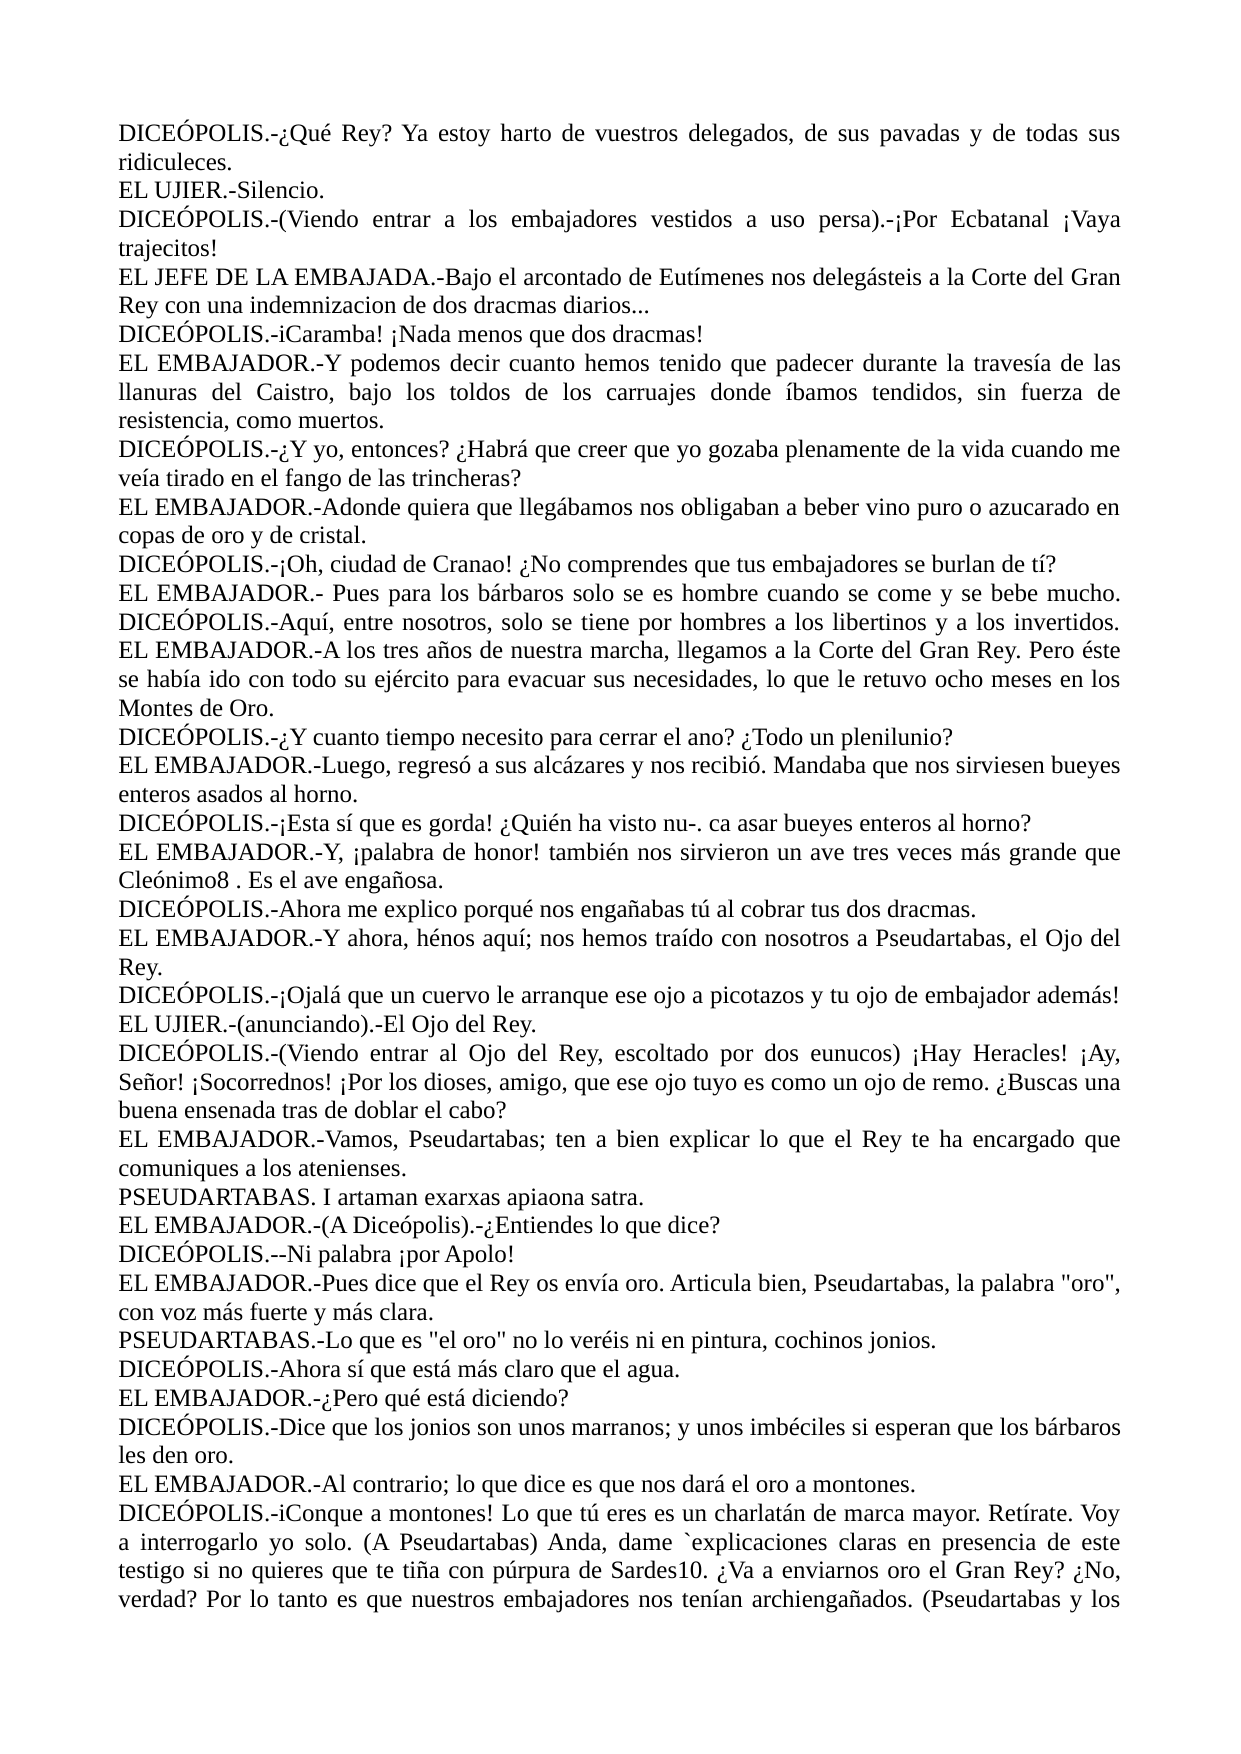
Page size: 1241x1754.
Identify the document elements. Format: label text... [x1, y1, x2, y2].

text DICEÓPOLIS.--Ni palabra ¡por Apolo! [118, 1239, 1122, 1268]
text EL EMBAJADOR.-Y, ¡palabra de honor! también nos sirvieron un ave tres veces más grande que Cleónimo8 . Es el ave engañosa. [118, 837, 1122, 894]
text EL EMBAJADOR.-Al contrario; lo que dice es que nos dará el oro a montones. [118, 1469, 1122, 1498]
text EL EMBAJADOR.-Pues dice que el Rey os envía oro. Articula bien, Pseudartabas, la palabra "oro", con voz más fuerte y más clara. [118, 1268, 1122, 1326]
text DICEÓPOLIS.-(Viendo entrar al Ojo del Rey, escoltado por dos eunucos) ¡Hay Heracles! ¡Ay, Señor! ¡Socorrednos! ¡Por los dioses, amigo, que ese ojo tuyo es como un ojo de remo. ¿Buscas una buena ensenada tras de doblar el cabo? [118, 1038, 1122, 1124]
text EL EMBAJADOR.-(A Diceópolis).-¿Entiendes lo que dice? [118, 1211, 1122, 1239]
text EL EMBAJADOR.-Vamos, Pseudartabas; ten a bien explicar lo que el Rey te ha encargado que comuniques a los atenienses. [118, 1124, 1122, 1182]
text EL UJIER.-Silencio. [118, 176, 1122, 204]
text EL EMBAJADOR.- Pues para los bárbaros solo se es hombre cuando se come y se bebe mucho. DICEÓPOLIS.-Aquí, entre nosotros, solo se tiene por hombres a los libertinos y a los invertidos. EL EMBAJADOR.-A los tres años de nuestra marcha, llegamos a la Corte del Gran Rey. Pero éste se había ido con todo su ejército para evacuar sus necesidades, lo que le retuvo ocho meses en los Montes de Oro. [118, 578, 1122, 722]
text DICEÓPOLIS.-¡Ojalá que un cuervo le arranque ese ojo a picotazos y tu ojo de embajador además! EL UJIER.-(anunciando).-El Ojo del Rey. [118, 981, 1122, 1038]
text DICEÓPOLIS.-iConque a montones! Lo que tú eres es un charlatán de marca mayor. Retírate. Voy a interrogarlo yo solo. (A Pseudartabas) Anda, dame `explicaciones claras en presencia de este testigo si no quieres que te tiña con púrpura de Sardes10. ¿Va a enviarnos oro el Gran Rey? ¿No, verdad? Por lo tanto es que nuestros embajadores nos tenían archiengañados. (Pseudartabas y los [118, 1498, 1122, 1613]
text DICEÓPOLIS.-¿Y cuanto tiempo necesito para cerrar el ano? ¿Todo un plenilunio? [118, 722, 1122, 751]
text DICEÓPOLIS.-iCaramba! ¡Nada menos que dos dracmas! [118, 319, 1122, 348]
text DICEÓPOLIS.-(Viendo entrar a los embajadores vestidos a uso persa).-¡Por Ecbatanal ¡Vaya trajecitos! [118, 204, 1122, 262]
text EL EMBAJADOR.-Luego, regresó a sus alcázares y nos recibió. Mandaba que nos sirviesen bueyes enteros asados al horno. [118, 751, 1122, 808]
text EL EMBAJADOR.-¿Pero qué está diciendo? [118, 1383, 1122, 1412]
text DICEÓPOLIS.-Ahora sí que está más claro que el agua. [118, 1354, 1122, 1383]
text PSEUDARTABAS. I artaman exarxas apiaona satra. [118, 1182, 1122, 1211]
text PSEUDARTABAS.-Lo que es "el oro" no lo veréis ni en pintura, cochinos jonios. [118, 1326, 1122, 1354]
text DICEÓPOLIS.-¡Esta sí que es gorda! ¿Quién ha visto nu-. ca asar bueyes enteros al horno? [118, 808, 1122, 837]
text EL EMBAJADOR.-Y podemos decir cuanto hemos tenido que padecer durante la travesía de las llanuras del Caistro, bajo los toldos de los carruajes donde íbamos tendidos, sin fuerza de resistencia, como muertos. [118, 348, 1122, 434]
text EL EMBAJADOR.-Adonde quiera que llegábamos nos obligaban a beber vino puro o azucarado en copas de oro y de cristal. [118, 492, 1122, 549]
text DICEÓPOLIS.-¿Y yo, entonces? ¿Habrá que creer que yo gozaba plenamente de la vida cuando me veía tirado en el fango de las trincheras? [118, 434, 1122, 492]
text DICEÓPOLIS.-Ahora me explico porqué nos engañabas tú al cobrar tus dos dracmas. [118, 894, 1122, 923]
text DICEÓPOLIS.-¡Oh, ciudad de Cranao! ¿No comprendes que tus embajadores se burlan de tí? [118, 549, 1122, 578]
text EL JEFE DE LA EMBAJADA.-Bajo el arcontado de Eutímenes nos delegásteis a la Corte del Gran Rey con una indemnizacion de dos dracmas diarios... [118, 262, 1122, 319]
text DICEÓPOLIS.-Dice que los jonios son unos marranos; y unos imbéciles si esperan que los bárbaros les den oro. [118, 1412, 1122, 1469]
text DICEÓPOLIS.-¿Qué Rey? Ya estoy harto de vuestros delegados, de sus pavadas y de todas sus ridiculeces. [118, 118, 1122, 176]
text EL EMBAJADOR.-Y ahora, hénos aquí; nos hemos traído con nosotros a Pseudartabas, el Ojo del Rey. [118, 923, 1122, 981]
